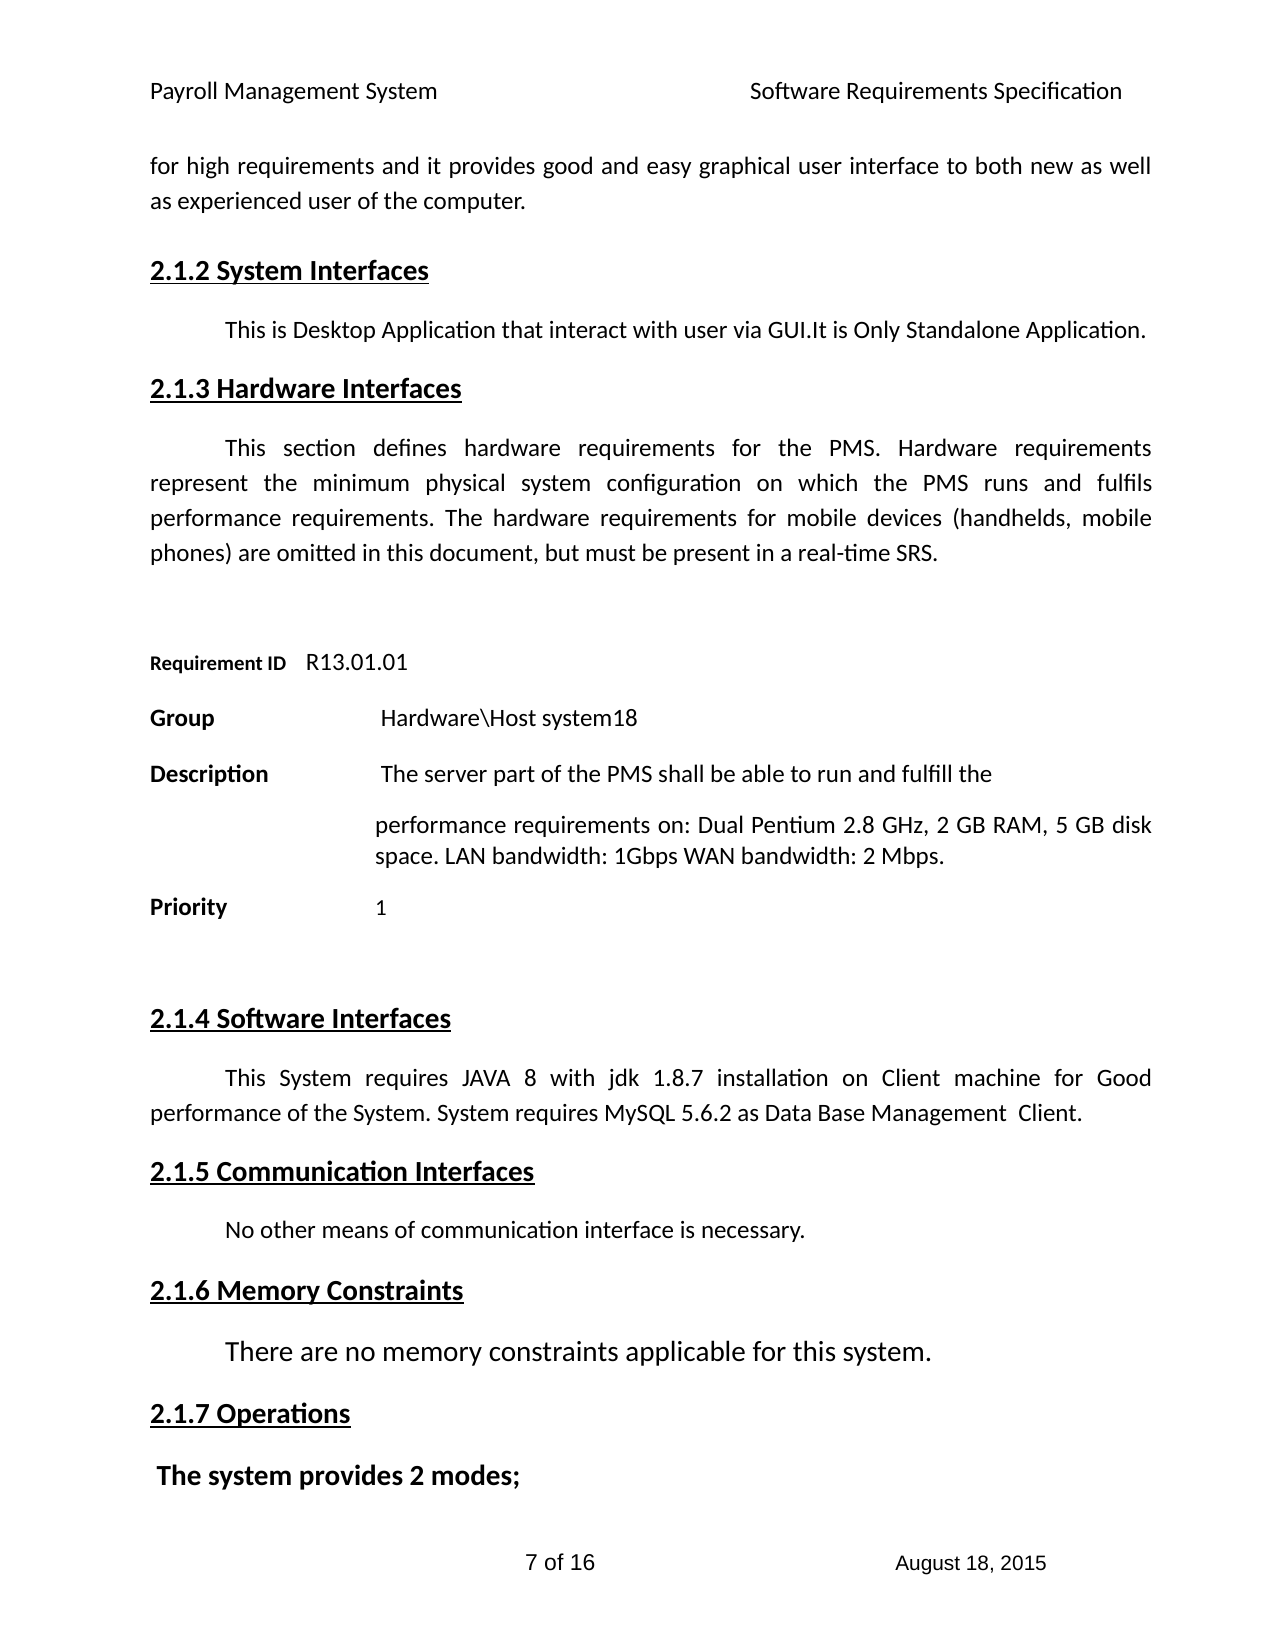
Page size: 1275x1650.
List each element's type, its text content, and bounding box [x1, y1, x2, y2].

text 2.1.7 Operations [150, 1395, 1153, 1431]
text 2.1.4 Software Interfaces [150, 1000, 1153, 1036]
text Priority 1 [150, 891, 1153, 922]
text This is Desktop Application that interact with user via GUI.It is Only Standalone Application. [150, 314, 1153, 344]
text 2.1.5 Communication Interfaces [150, 1153, 1153, 1188]
text performance requirements on: Dual Pentium 2.8 GHz, 2 GB RAM, 5 GB disk space. LAN bandwidth: 1Gbps WAN bandwidth: 2 Mbps. [375, 809, 1153, 870]
text Description The server part of the PMS shall be able to run and fulfill the [150, 758, 1153, 788]
text There are no memory constraints applicable for this system. [150, 1333, 1153, 1369]
text 2.1.3 Hardware Interfaces [150, 371, 1153, 406]
text Group Hardware\Host system18 [150, 702, 1153, 733]
text Requirement ID R13.01.01 [150, 646, 1153, 677]
text 2.1.6 Memory Constraints [150, 1272, 1153, 1307]
text This section defines hardware requirements for the PMS. Hardware requirements represent the minimum physical system configuration on which the PMS runs and fulfils performance requirements. The hardware requirements for mobile devices (handhelds, mobile phones) are omitted in this document, but must be present in a real-time SRS. [150, 432, 1153, 568]
text for high requirements and it provides good and easy graphical user interface to both new as well as experienced user of the computer. [150, 150, 1153, 216]
text No other means of communication interface is necessary. [150, 1214, 1153, 1245]
text This System requires JAVA 8 with jdk 1.8.7 installation on Client machine for Good performance of the System. System requires MySQL 5.6.2 as Data Base Management Client. [150, 1062, 1153, 1127]
text 2.1.2 System Interfaces [150, 252, 1153, 288]
text The system provides 2 modes; [150, 1457, 1153, 1493]
